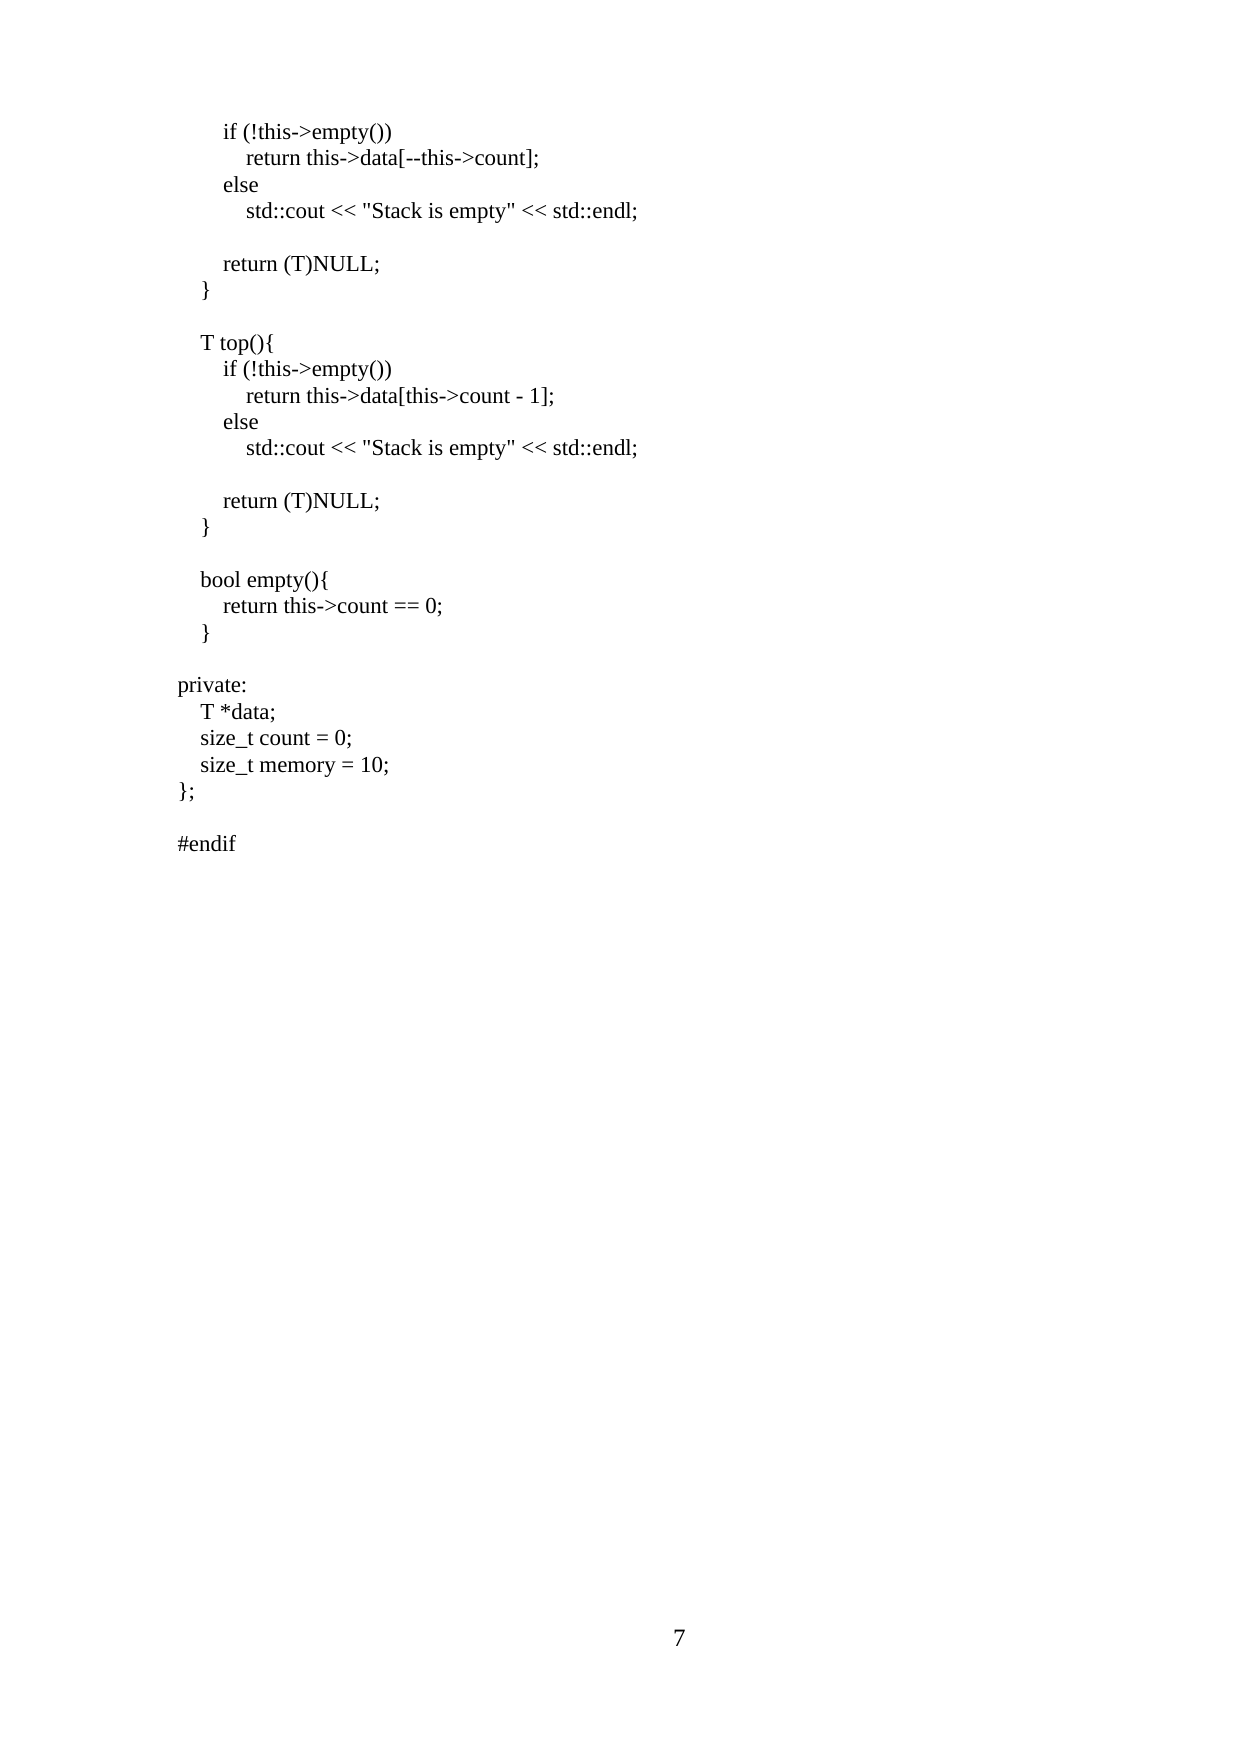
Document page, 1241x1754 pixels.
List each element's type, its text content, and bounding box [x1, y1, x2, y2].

text if (!this->empty()) [177, 118, 1181, 144]
text private: [177, 672, 1181, 698]
text T *data; [177, 698, 1181, 724]
text return (T)NULL; [177, 250, 1181, 276]
text return this->data[--this->count]; [177, 144, 1181, 171]
text if (!this->empty()) [177, 355, 1181, 382]
text } [177, 619, 1181, 645]
text size_t memory = 10; [177, 751, 1181, 777]
text return (T)NULL; [177, 487, 1181, 513]
text std::cout << "Stack is empty" << std::endl; [177, 434, 1181, 461]
text #endif [177, 830, 1181, 856]
text } [177, 276, 1181, 303]
text T top(){ [177, 329, 1181, 355]
text return this->count == 0; [177, 592, 1181, 619]
text }; [177, 777, 1181, 803]
text std::cout << "Stack is empty" << std::endl; [177, 197, 1181, 223]
text else [177, 408, 1181, 434]
text return this->data[this->count - 1]; [177, 382, 1181, 408]
text bool empty(){ [177, 566, 1181, 592]
text size_t count = 0; [177, 724, 1181, 751]
text else [177, 171, 1181, 197]
text } [177, 513, 1181, 540]
